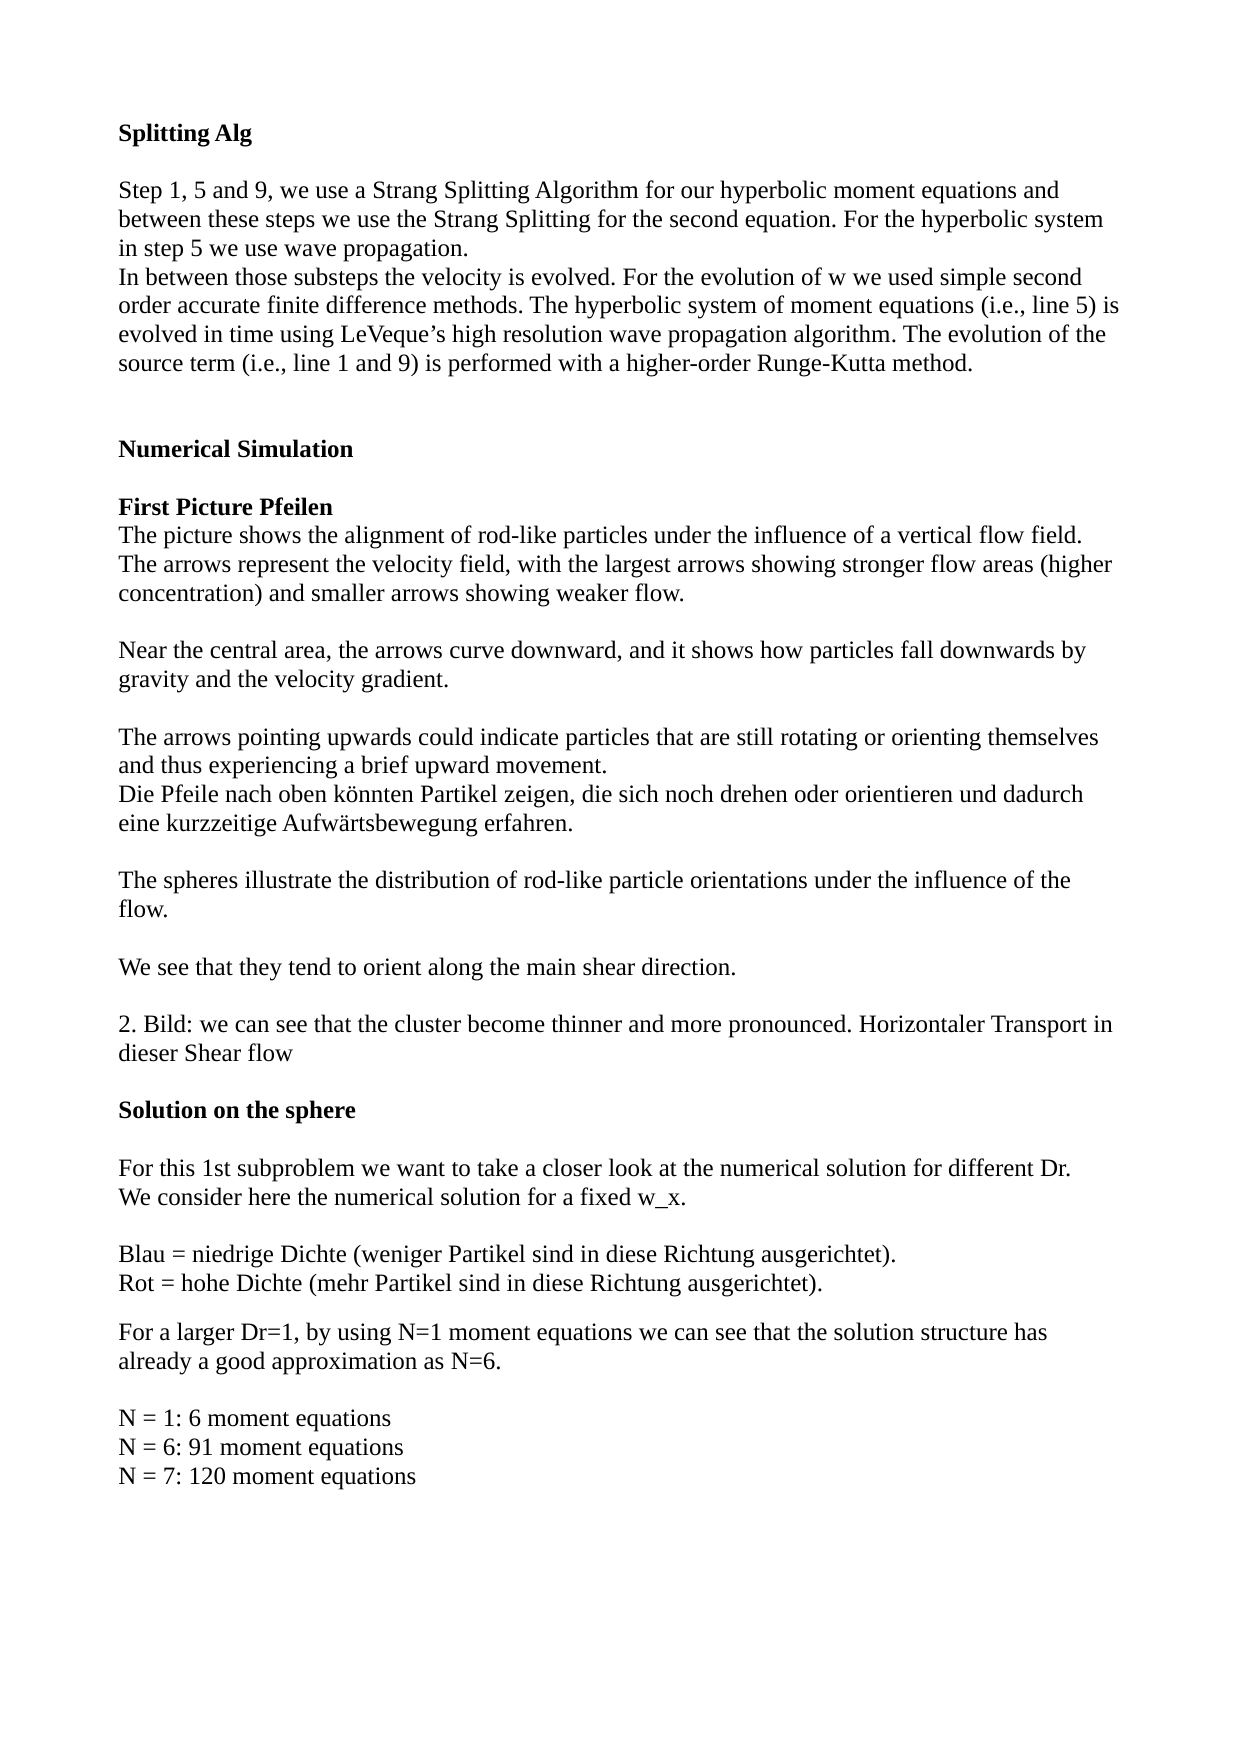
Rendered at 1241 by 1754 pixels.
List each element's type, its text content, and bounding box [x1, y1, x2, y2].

text The spheres illustrate the distribution of rod-like particle orientations under the influence of the flow. [118, 866, 1122, 923]
text We consider here the numerical solution for a fixed w_x. [118, 1182, 1122, 1211]
text 2. Bild: we can see that the cluster become thinner and more pronounced. Horizontaler Transport in dieser Shear flow [118, 1009, 1122, 1067]
text For a larger Dr=1, by using N=1 moment equations we can see that the solution structure has already a good approximation as N=6. [118, 1317, 1122, 1375]
text N = 6: 91 moment equations [118, 1432, 1122, 1461]
text Splitting Alg [118, 118, 1122, 147]
text Step 1, 5 and 9, we use a Strang Splitting Algorithm for our hyperbolic moment equations and between these steps we use the Strang Splitting for the second equation. For the hyperbolic system in step 5 we use wave propagation. [118, 176, 1122, 262]
text First Picture Pfeilen [118, 492, 1122, 521]
text The picture shows the alignment of rod-like particles under the influence of a vertical flow field. [118, 521, 1122, 549]
text Numerical Simulation [118, 434, 1122, 463]
text In between those substeps the velocity is evolved. For the evolution of w we used simple second order accurate finite difference methods. The hyperbolic system of moment equations (i.e., line 5) is evolved in time using LeVeque’s high resolution wave propagation algorithm. The evolution of the source term (i.e., line 1 and 9) is performed with a higher-order Runge-Kutta method. [118, 262, 1122, 377]
text Rot = hohe Dichte (mehr Partikel sind in diese Richtung ausgerichtet). [118, 1268, 1122, 1297]
text The arrows pointing upwards could indicate particles that are still rotating or orienting themselves and thus experiencing a brief upward movement. [118, 722, 1122, 779]
text The arrows represent the velocity field, with the largest arrows showing stronger flow areas (higher concentration) and smaller arrows showing weaker flow. [118, 549, 1122, 607]
text For this 1st subproblem we want to take a closer look at the numerical solution for different Dr. [118, 1153, 1122, 1182]
text N = 7: 120 moment equations [118, 1461, 1122, 1490]
text Blau = niedrige Dichte (weniger Partikel sind in diese Richtung ausgerichtet). [118, 1239, 1122, 1268]
text We see that they tend to orient along the main shear direction. [118, 952, 1122, 981]
text Die Pfeile nach oben könnten Partikel zeigen, die sich noch drehen oder orientieren und dadurch eine kurzzeitige Aufwärtsbewegung erfahren. [118, 779, 1122, 837]
text Solution on the sphere [118, 1096, 1122, 1124]
text Near the central area, the arrows curve downward, and it shows how particles fall downwards by gravity and the velocity gradient. [118, 636, 1122, 693]
text N = 1: 6 moment equations [118, 1403, 1122, 1432]
